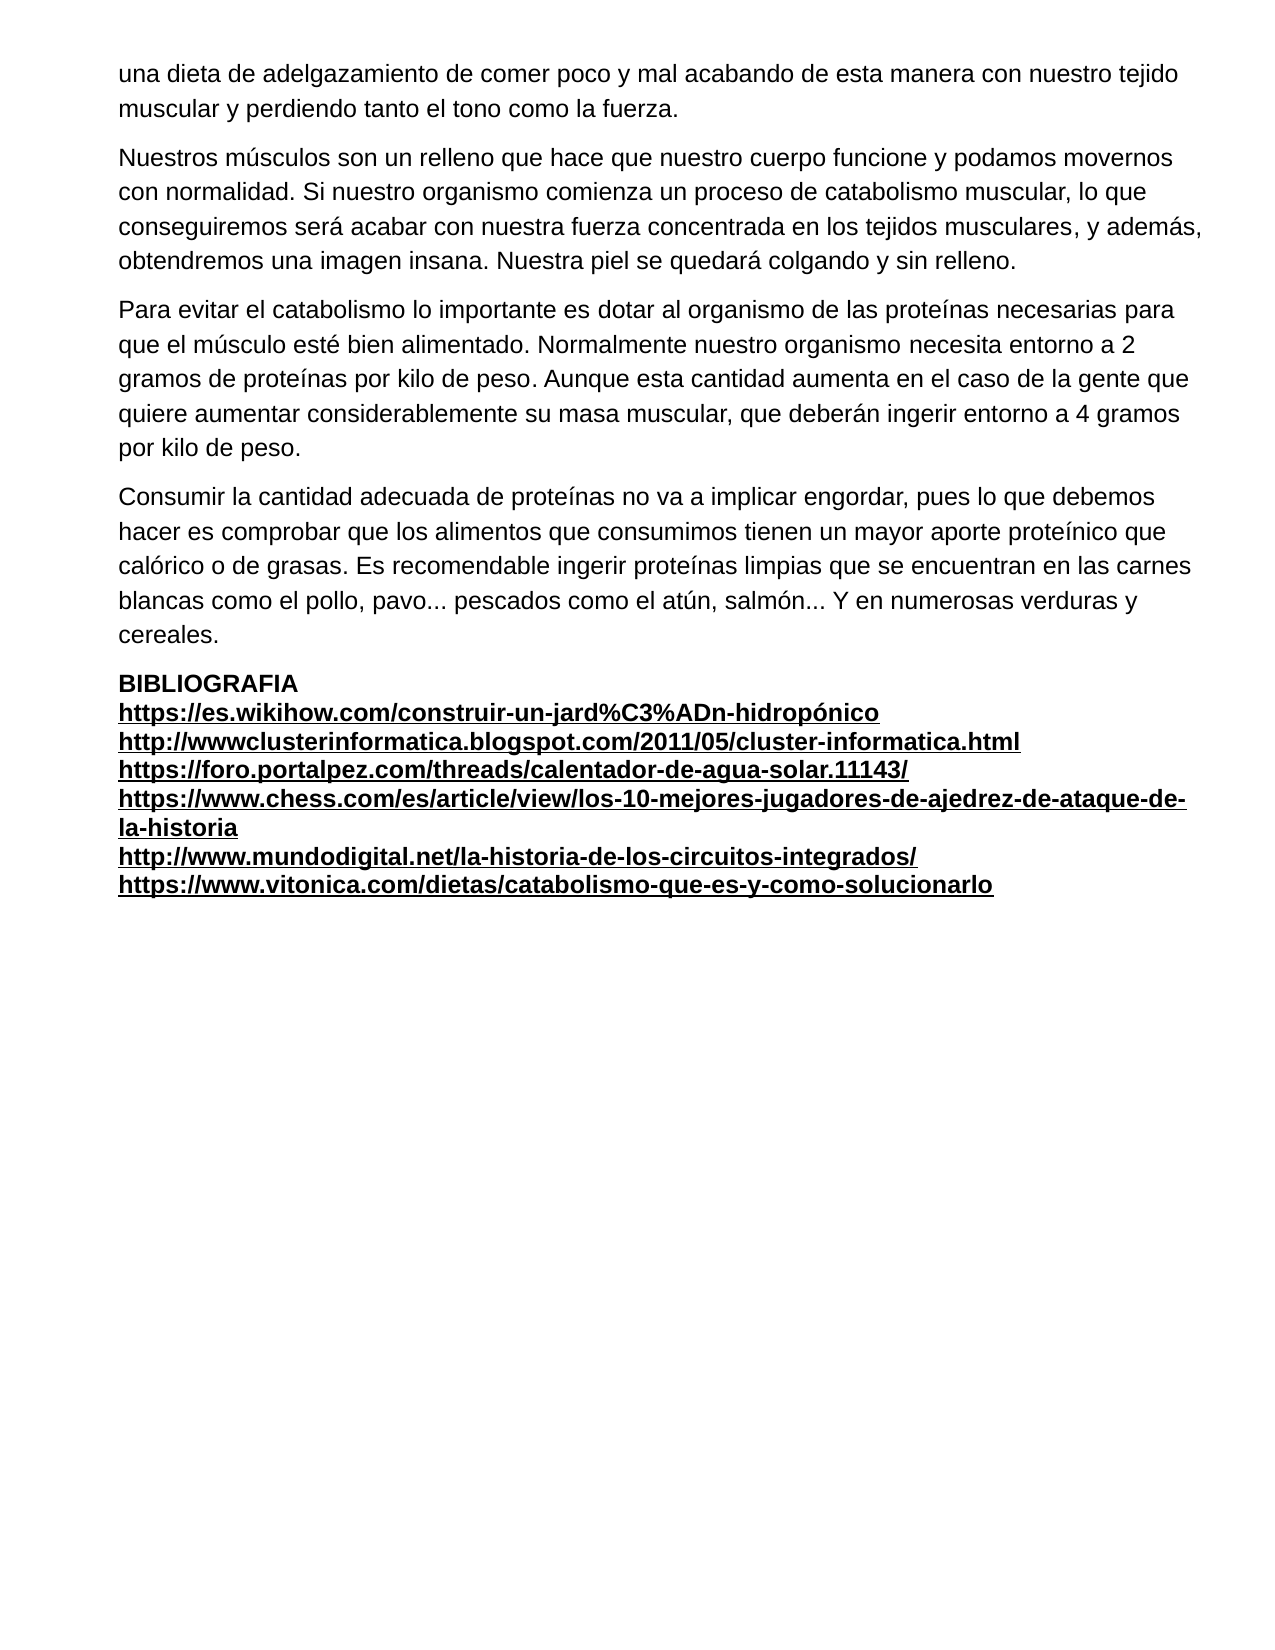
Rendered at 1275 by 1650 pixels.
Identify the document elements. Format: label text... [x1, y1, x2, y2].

text Consumir la cantidad adecuada de proteínas no va a implicar engordar, pues lo que debemos hacer es comprobar que los alimentos que consumimos tienen un mayor aporte proteínico que calórico o de grasas. Es recomendable ingerir proteínas limpias que se encuentran en las carnes blancas como el pollo, pavo... pescados como el atún, salmón... Y en numerosas verduras y cereales. [118, 482, 1205, 649]
text http://www.mundodigital.net/la-historia-de-los-circuitos-integrados/ [118, 842, 1205, 870]
text una dieta de adelgazamiento de comer poco y mal acabando de esta manera con nuestro tejido muscular y perdiendo tanto el tono como la fuerza. [118, 59, 1205, 122]
text https://www.chess.com/es/article/view/los-10-mejores-jugadores-de-ajedrez-de-ataque-de-la-historia [118, 784, 1205, 842]
text http://wwwclusterinformatica.blogspot.com/2011/05/cluster-informatica.html [118, 727, 1205, 755]
text https://www.vitonica.com/dietas/catabolismo-que-es-y-como-solucionarlo [118, 870, 1205, 899]
text Nuestros músculos son un relleno que hace que nuestro cuerpo funcione y podamos movernos con normalidad. Si nuestro organismo comienza un proceso de catabolismo muscular, lo que conseguiremos será acabar con nuestra fuerza concentrada en los tejidos musculares, y además, obtendremos una imagen insana. Nuestra piel se quedará colgando y sin relleno. [118, 143, 1205, 275]
text https://foro.portalpez.com/threads/calentador-de-agua-solar.11143/ [118, 755, 1205, 784]
text https://es.wikihow.com/construir-un-jard%C3%ADn-hidropónico [118, 698, 1205, 727]
text Para evitar el catabolismo lo importante es dotar al organismo de las proteínas necesarias para que el músculo esté bien alimentado. Normalmente nuestro organismo necesita entorno a 2 gramos de proteínas por kilo de peso. Aunque esta cantidad aumenta en el caso de la gente que quiere aumentar considerablemente su masa muscular, que deberán ingerir entorno a 4 gramos por kilo de peso. [118, 295, 1205, 462]
text BIBLIOGRAFIA [118, 669, 1205, 698]
